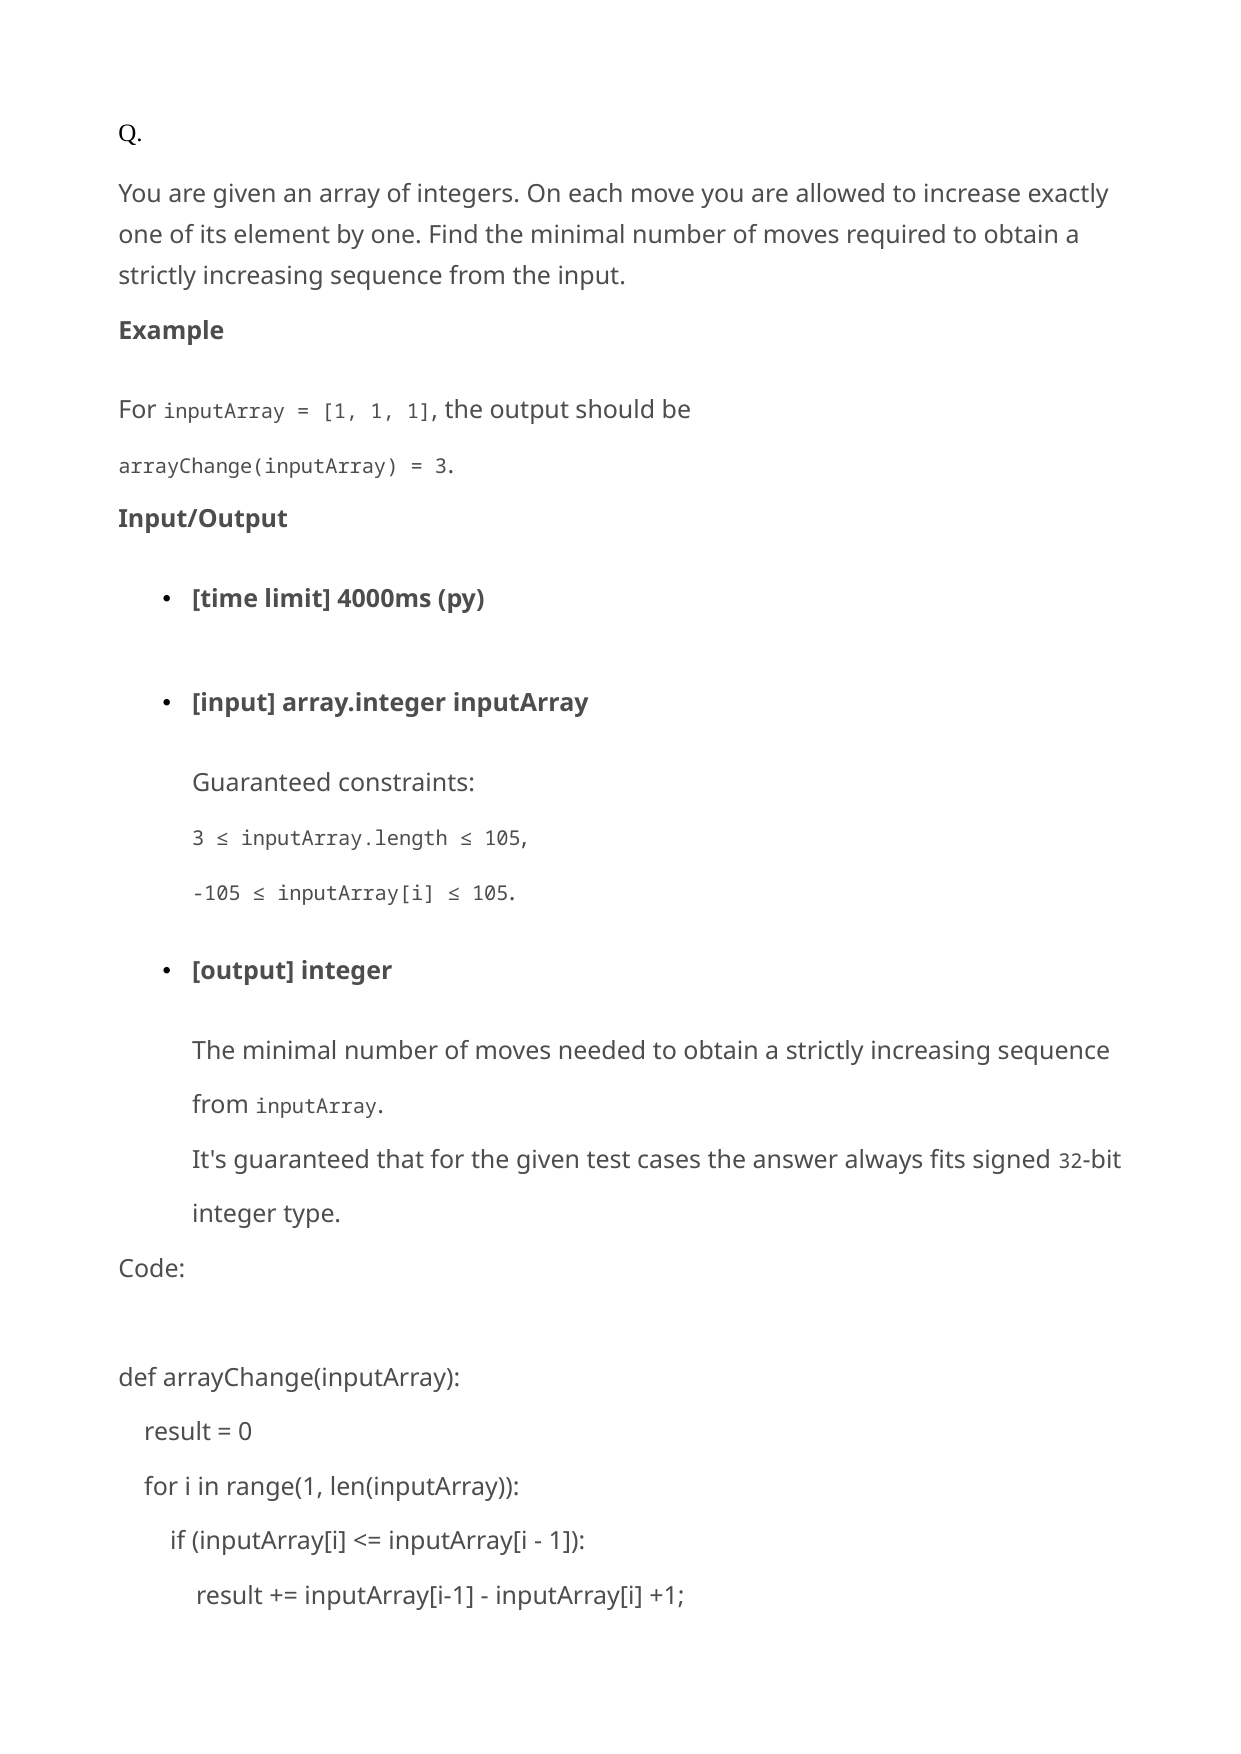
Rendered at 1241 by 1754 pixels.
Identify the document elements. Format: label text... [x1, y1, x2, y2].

list [output] integer [162, 953, 1122, 987]
text Example [118, 313, 1122, 347]
text result += inputArray[i-1] - inputArray[i] +1; [118, 1577, 1122, 1611]
text def arrayChange(inputArray): [118, 1359, 1122, 1393]
text for i in range(1, len(inputArray)): [118, 1468, 1122, 1502]
text Q. [118, 118, 1122, 147]
text For inputArray = [1, 1, 1], the output should be arrayChange(inputArray) = 3. [118, 392, 1122, 481]
list Guaranteed constraints: 3 ≤ inputArray.length ≤ 105, -105 ≤ inputArray[i] ≤ 105. [162, 764, 1122, 908]
list The minimal number of moves needed to obtain a strictly increasing sequence from inputArray. It's guaranteed that for the given test cases the answer always fits signed 32-bit integer type. [162, 1032, 1122, 1230]
text if (inputArray[i] <= inputArray[i - 1]): [118, 1523, 1122, 1557]
text You are given an array of integers. On each move you are allowed to increase exactly one of its element by one. Find the minimal number of moves required to obtain a strictly increasing sequence from the input. [118, 176, 1122, 291]
text Code: [118, 1250, 1122, 1284]
text Input/Output [118, 501, 1122, 535]
list [input] array.integer inputArray [162, 685, 1122, 719]
list [time limit] 4000ms (py) [162, 581, 1122, 615]
text result = 0 [118, 1414, 1122, 1448]
